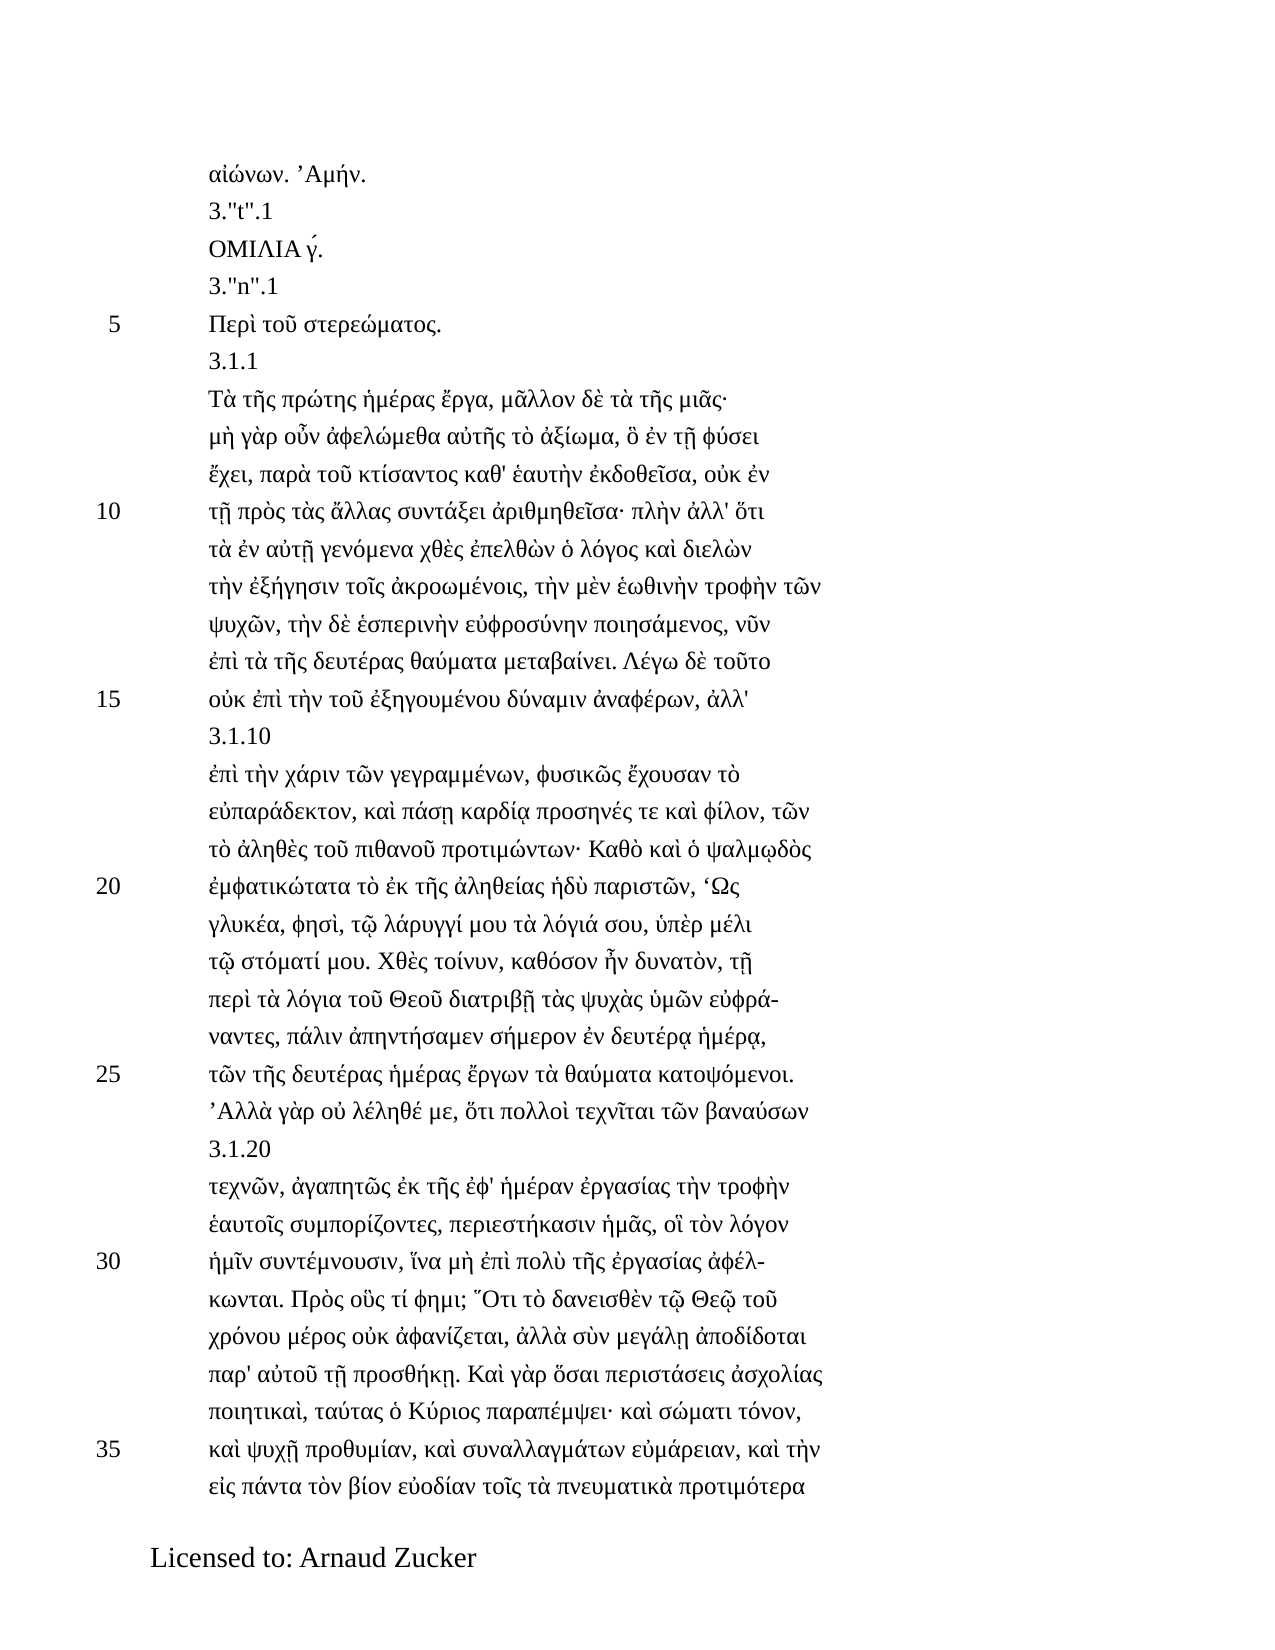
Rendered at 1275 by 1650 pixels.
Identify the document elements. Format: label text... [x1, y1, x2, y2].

text αἰώνων. ’Αμήν. [202, 150, 1125, 187]
text 3."n".1 [202, 262, 1125, 300]
text 3.1.20 [202, 1125, 1125, 1162]
text 3."t".1 [202, 187, 1125, 225]
text τεχνῶν, ἀγαπητῶς ἐκ τῆς ἐϕ' ἡμέραν ἐργασίας τὴν τροϕὴν ἑαυτοῖς συμπορίζοντες, περιεστήκασιν ἡμᾶς, οἳ τὸν λόγον ἡμῖν συντέμνουσιν, ἵνα μὴ ἐπὶ πολὺ τῆς ἐργασίας ἀϕέλ- κωνται. Πρὸς οὓς τί ϕημι; ῞Οτι τὸ δανεισθὲν τῷ Θεῷ τοῦ χρόνου μέρος οὐκ ἀϕανίζεται, ἀλλὰ σὺν μεγάλῃ ἀποδίδοται παρ' αὐτοῦ τῇ προσθήκῃ. Καὶ γὰρ ὅσαι περιστάσεις ἀσχολίας ποιητικαὶ, ταύτας ὁ Κύριος παραπέμψει· καὶ σώματι τόνον, καὶ ψυχῇ προθυμίαν, καὶ συναλλαγμάτων εὐμάρειαν, καὶ τὴν εἰς πάντα τὸν βίον εὐοδίαν τοῖς τὰ πνευματικὰ προτιμότερα [202, 1162, 1125, 1500]
text Τὰ τῆς πρώτης ἡμέρας ἔργα, μᾶλλον δὲ τὰ τῆς μιᾶς· μὴ γὰρ οὖν ἀϕελώμεθα αὐτῆς τὸ ἀξίωμα, ὃ ἐν τῇ ϕύσει ἔχει, παρὰ τοῦ κτίσαντος καθ' ἑαυτὴν ἐκδοθεῖσα, οὐκ ἐν τῇ πρὸς τὰς ἄλλας συντάξει ἀριθμηθεῖσα· πλὴν ἀλλ' ὅτι τὰ ἐν αὐτῇ γενόμενα χθὲς ἐπελθὼν ὁ λόγος καὶ διελὼν τὴν ἐξήγησιν τοῖς ἀκροωμένοις, τὴν μὲν ἑωθινὴν τροϕὴν τῶν ψυχῶν, τὴν δὲ ἑσπερινὴν εὐϕροσύνην ποιησάμενος, νῦν ἐπὶ τὰ τῆς δευτέρας θαύματα μεταβαίνει. Λέγω δὲ τοῦτο οὐκ ἐπὶ τὴν τοῦ ἐξηγουμένου δύναμιν ἀναϕέρων, ἀλλ' [202, 375, 1125, 712]
text ἐπὶ τὴν χάριν τῶν γεγραμμένων, ϕυσικῶς ἔχουσαν τὸ εὐπαράδεκτον, καὶ πάσῃ καρδίᾳ προσηνές τε καὶ ϕίλον, τῶν τὸ ἀληθὲς τοῦ πιθανοῦ προτιμώντων· Καθὸ καὶ ὁ ψαλμῳδὸς ἐμϕατικώτατα τὸ ἐκ τῆς ἀληθείας ἡδὺ παριστῶν, ‘Ως γλυκέα, ϕησὶ, τῷ λάρυγγί μου τὰ λόγιά σου, ὑπὲρ μέλι τῷ στόματί μου. Χθὲς τοίνυν, καθόσον ἦν δυνατὸν, τῇ περὶ τὰ λόγια τοῦ Θεοῦ διατριβῇ τὰς ψυχὰς ὑμῶν εὐϕρά- ναντες, πάλιν ἀπηντήσαμεν σήμερον ἐν δευτέρᾳ ἡμέρᾳ, τῶν τῆς δευτέρας ἡμέρας ἔργων τὰ θαύματα κατοψόμενοι. ’Αλλὰ γὰρ οὐ λέληθέ με, ὅτι πολλοὶ τεχνῖται τῶν βαναύσων [202, 750, 1125, 1125]
text 3.1.10 [202, 712, 1125, 750]
text 3.1.1 [202, 337, 1125, 375]
text ΟΜΙΛΙΑ γ́. [202, 225, 1125, 262]
text Περὶ τοῦ στερεώματος. [202, 300, 1125, 337]
